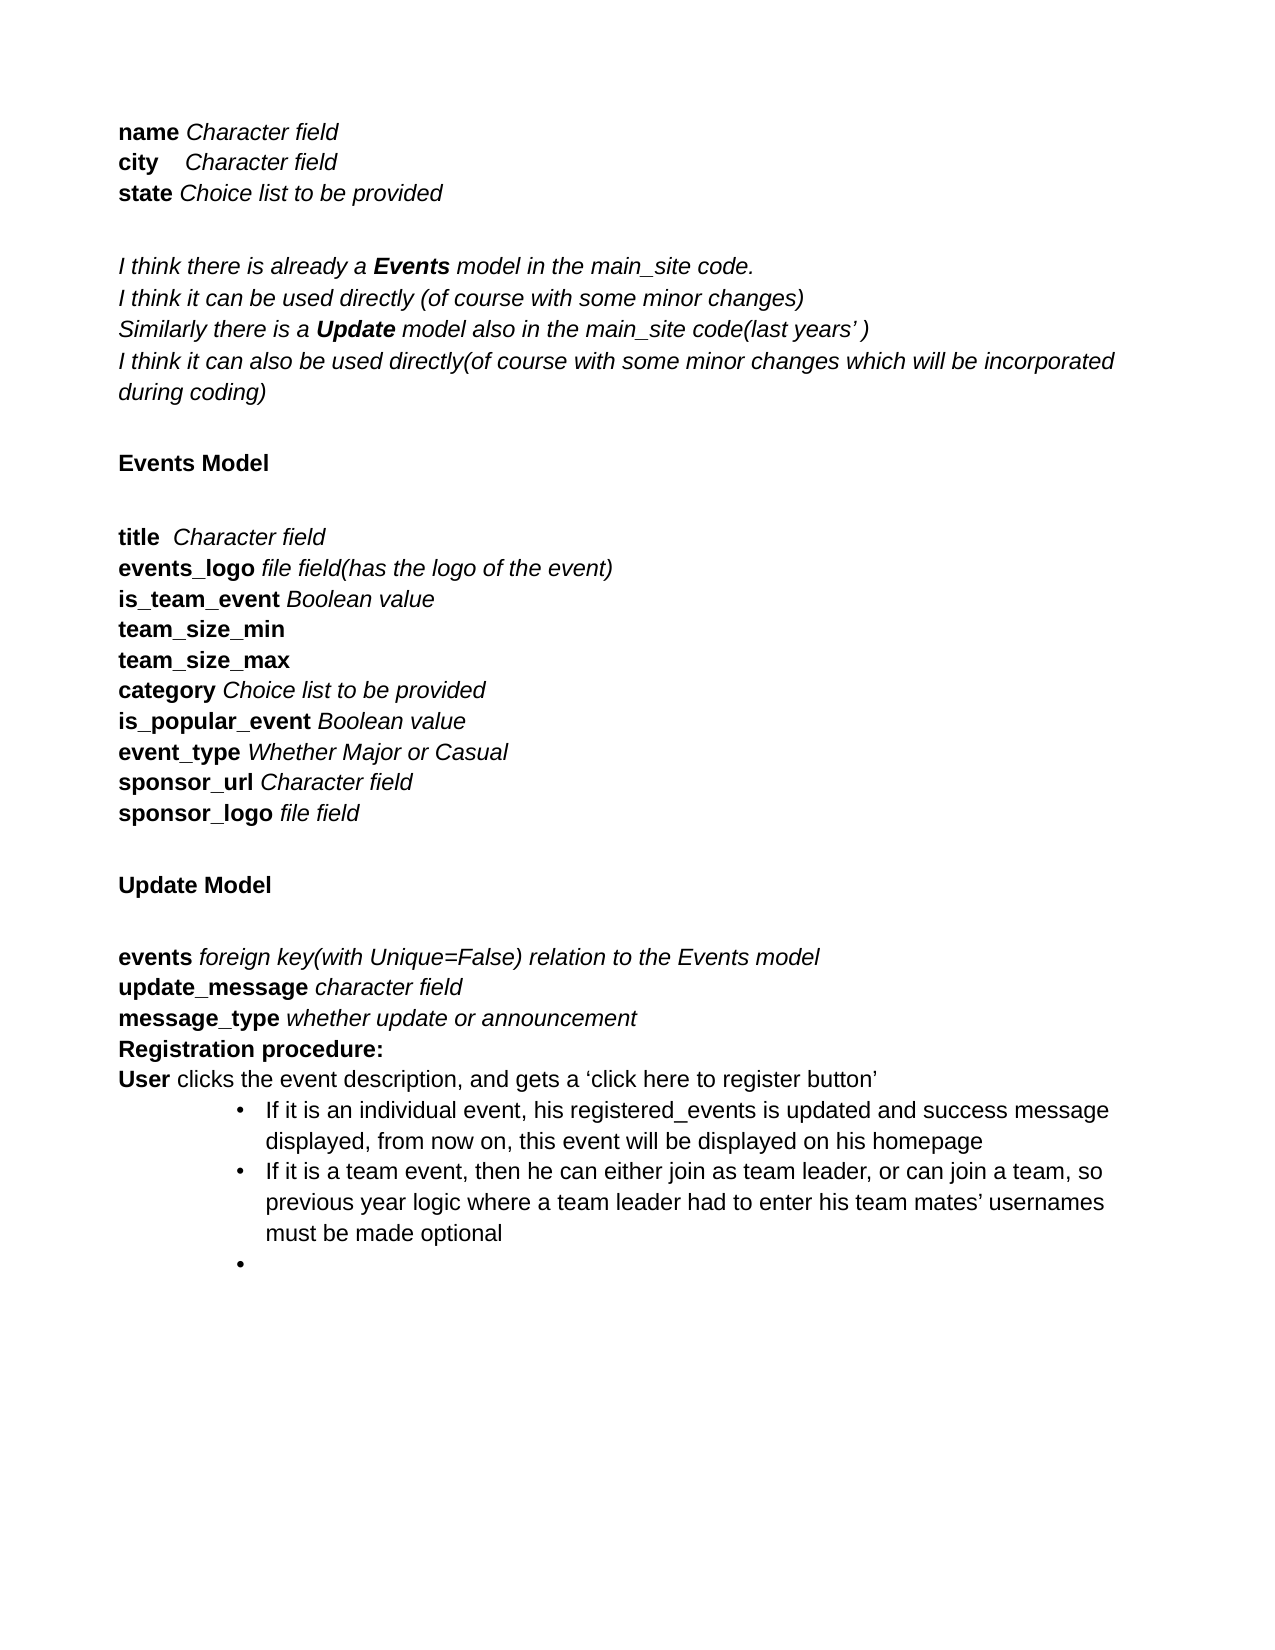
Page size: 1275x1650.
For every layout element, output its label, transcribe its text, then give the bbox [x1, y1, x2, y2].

text is_popular_event Boolean value [118, 707, 1157, 734]
text I think there is already a Events model in the main_site code. [118, 251, 1157, 280]
text events foreign key(with Unique=False) relation to the Events model [118, 943, 1157, 970]
text team_size_min [118, 616, 1157, 642]
text update_message character field [118, 974, 1157, 1001]
text sponsor_url Character field [118, 769, 1157, 796]
text Registration procedure: [118, 1035, 1157, 1062]
text sponsor_logo file field [118, 799, 1157, 826]
list If it is an individual event, his registered_events is updated and success message displayed, from now on, this event will be displayed on his homepage [236, 1096, 1157, 1154]
text event_type Whether Major or Casual [118, 738, 1157, 765]
list If it is a team event, then he can either join as team leader, or can join a team, so previous year logic where a team leader had to enter his team mates’ usernames must be made optional [236, 1158, 1157, 1246]
text city Character field [118, 149, 1157, 176]
text User clicks the event description, and gets a ‘click here to register button’ [118, 1066, 1157, 1092]
text message_type whether update or announcement [118, 1004, 1157, 1031]
text Similarly there is a Update model also in the main_site code(last years’ ) [118, 314, 1157, 343]
text I think it can also be used directly(of course with some minor changes which will be incorporated during coding) [118, 347, 1157, 405]
text events_logo file field(has the logo of the event) [118, 554, 1157, 581]
text Update Model [118, 871, 1157, 898]
text Events Model [118, 450, 1157, 477]
text category Choice list to be provided [118, 677, 1157, 704]
text is_team_event Boolean value [118, 585, 1157, 612]
text team_size_max [118, 646, 1157, 673]
text state Choice list to be provided [118, 179, 1157, 206]
text title Character field [118, 522, 1157, 550]
text I think it can be used directly (of course with some minor changes) [118, 284, 1157, 311]
text name Character field [118, 118, 1157, 145]
